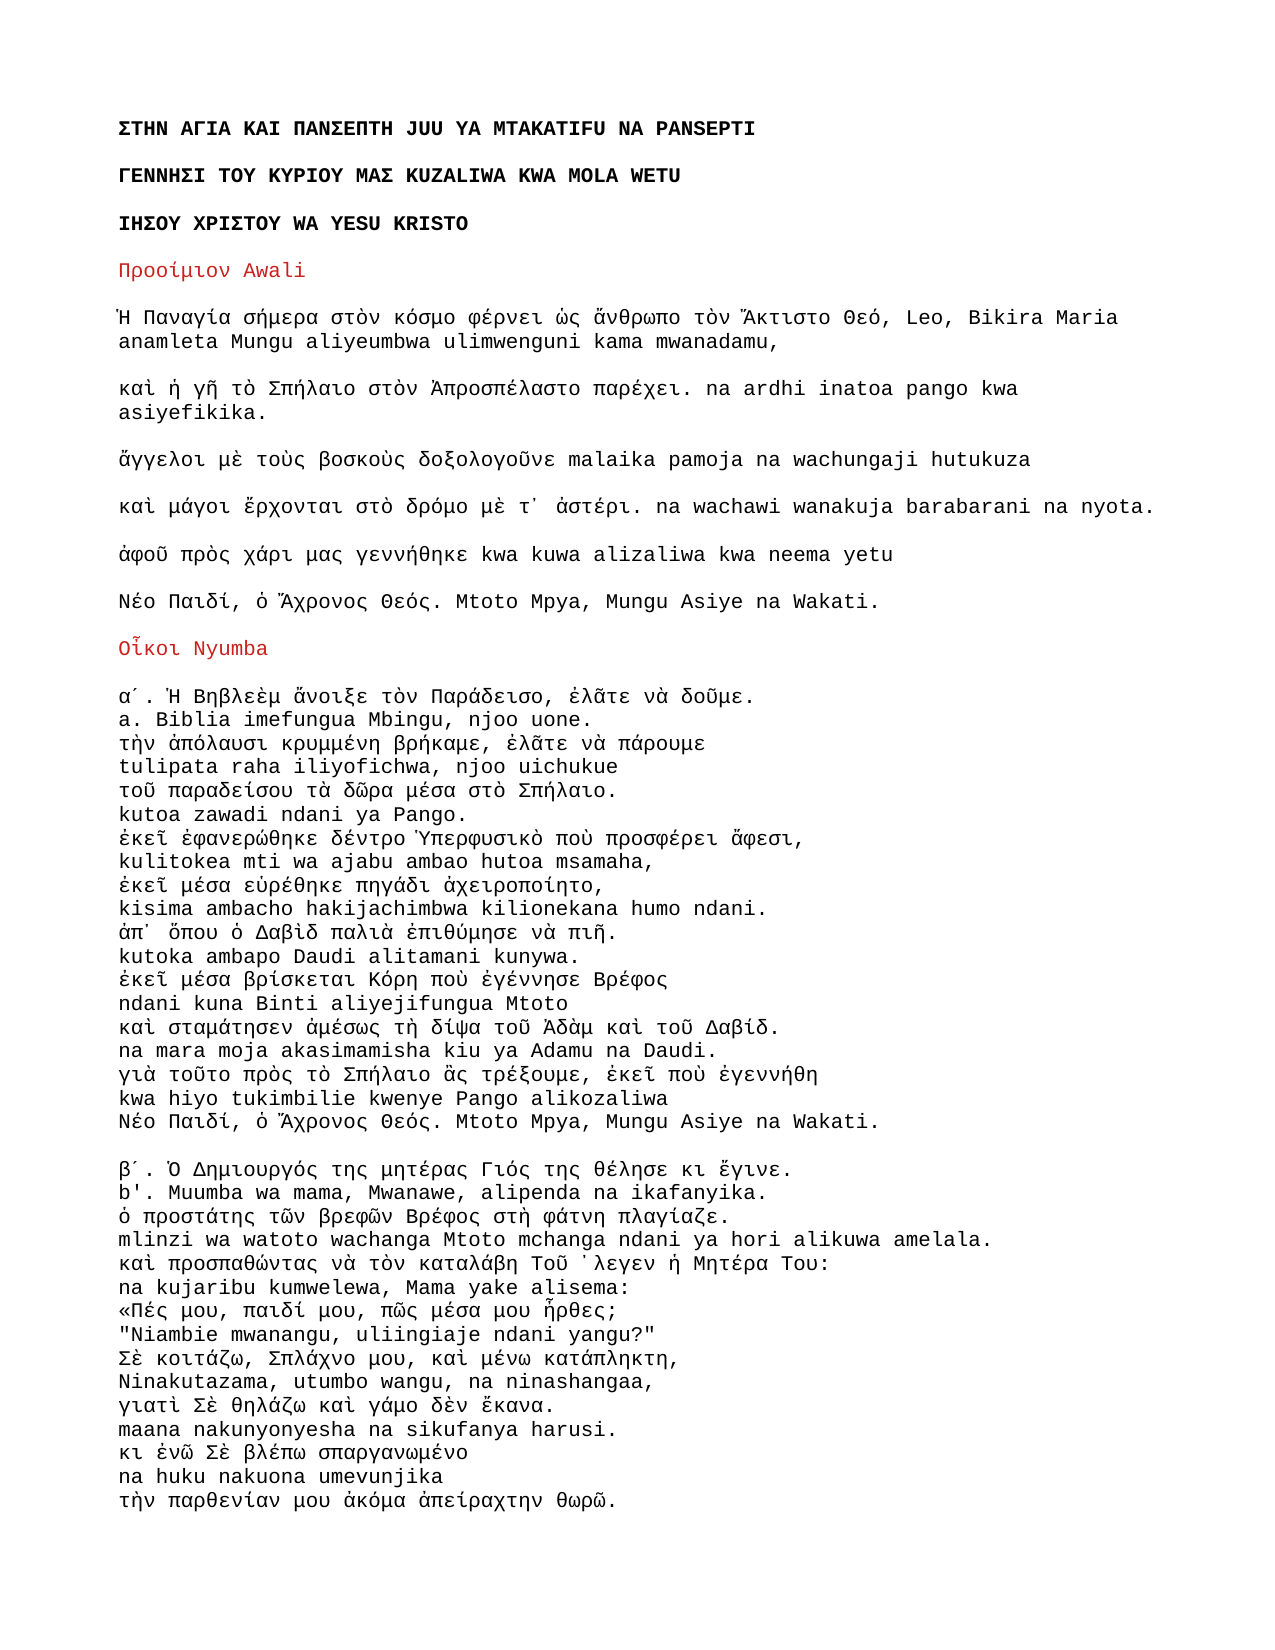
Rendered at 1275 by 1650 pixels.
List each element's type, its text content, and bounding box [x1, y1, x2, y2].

text τὴν παρθενίαν μου ἀκόμα ἀπείραχτην θωρῶ. [118, 1489, 1157, 1513]
text ὁ προστάτης τῶν βρεφῶν Βρέφος στὴ φάτνη πλαγίαζε. mlinzi wa watoto wachanga Mtoto mchanga ndani ya hori alikuwa amelala. [118, 1206, 1157, 1253]
text Προοίμιον Awali [118, 260, 1157, 284]
text κι ἐνῶ Σὲ βλέπω σπαργανωμένο na huku nakuona umevunjika [118, 1442, 1157, 1489]
text ΓΕΝΝΗΣΙ ΤΟΥ ΚΥΡΙΟΥ ΜΑΣ KUZALIWA KWA MOLA WETU [118, 165, 1157, 189]
text καὶ προσπαθώντας νὰ τὸν καταλάβη Τοῦ ᾿λεγεν ἡ Μητέρα Του: na kujaribu kumwelewa, Mama yake alisema: [118, 1253, 1157, 1300]
text ἐκεῖ μέσα εὑρέθηκε πηγάδι ἀχειροποίητο, kisima ambacho hakijachimbwa kilionekana humo ndani. [118, 875, 1157, 922]
text Ἡ Παναγία σήμερα στὸν κόσμο φέρνει ὡς ἄνθρωπο τὸν Ἄκτιστο Θεό, Leo, Bikira Maria anamleta Mungu aliyeumbwa ulimwenguni kama mwanadamu, [118, 307, 1157, 354]
text α´. Ἡ Βηβλεὲμ ἄνοιξε τὸν Παράδεισο, ἐλᾶτε νὰ δοῦμε. a. Biblia imefungua Mbingu, njoo uone. [118, 686, 1157, 733]
text Οἶκοι Nyumba [118, 638, 1157, 662]
text τὴν ἀπόλαυσι κρυμμένη βρήκαμε, ἐλᾶτε νὰ πάρουμε tulipata raha iliyofichwa, njoo uichukue [118, 733, 1157, 780]
text ΣΤΗΝ ΑΓΙΑ ΚΑΙ ΠΑΝΣΕΠΤΗ JUU YA MTAKATIFU ​​NA PANSEPTI [118, 118, 1157, 142]
text ἀφοῦ πρὸς χάρι μας γεννήθηκε kwa kuwa alizaliwa kwa neema yetu [118, 544, 1157, 567]
text Νέο Παιδί, ὁ Ἄχρονος Θεός. Mtoto Mpya, Mungu Asiye na Wakati. [118, 591, 1157, 615]
text τοῦ παραδείσου τὰ δῶρα μέσα στὸ Σπήλαιο. kutoa zawadi ndani ya Pango. [118, 780, 1157, 827]
text Σὲ κοιτάζω, Σπλάχνο μου, καὶ μένω κατάπληκτη, Ninakutazama, utumbo wangu, na ninashangaa, [118, 1348, 1157, 1395]
text ἐκεῖ ἐφανερώθηκε δέντρο Ὑπερφυσικὸ ποὺ προσφέρει ἄφεσι, kulitokea mti wa ajabu ambao hutoa msamaha, [118, 827, 1157, 875]
text ἀπ᾿ ὅπου ὁ Δαβὶδ παλιὰ ἐπιθύμησε νὰ πιῆ. kutoka ambapo Daudi alitamani kunywa. [118, 922, 1157, 969]
text «Πές μου, παιδί μου, πῶς μέσα μου ἦρθες; "Niambie mwanangu, uliingiaje ndani yangu?" [118, 1300, 1157, 1348]
text γιὰ τοῦτο πρὸς τὸ Σπήλαιο ἂς τρέξουμε, ἐκεῖ ποὺ ἐγεννήθη kwa hiyo tukimbilie kwenye Pango alikozaliwa [118, 1064, 1157, 1111]
text ΙΗΣΟΥ ΧΡΙΣΤΟΥ WA YESU KRISTO [118, 213, 1157, 236]
text ἄγγελοι μὲ τοὺς βοσκοὺς δοξολογοῦνε malaika pamoja na wachungaji hutukuza [118, 449, 1157, 473]
text β´. Ὁ Δημιουργός της μητέρας Γιός της θέλησε κι ἔγινε. b'. Muumba wa mama, Mwanawe, alipenda na ikafanyika. [118, 1158, 1157, 1206]
text Νέο Παιδί, ὁ Ἄχρονος Θεός. Mtoto Mpya, Mungu Asiye na Wakati. [118, 1111, 1157, 1135]
text καὶ σταμάτησεν ἀμέσως τὴ δίψα τοῦ Ἀδὰμ καὶ τοῦ Δαβίδ. na mara moja akasimamisha kiu ya Adamu na Daudi. [118, 1017, 1157, 1064]
text ἐκεῖ μέσα βρίσκεται Κόρη ποὺ ἐγέννησε Βρέφος ndani kuna Binti aliyejifungua Mtoto [118, 969, 1157, 1017]
text καὶ ἡ γῆ τὸ Σπήλαιο στὸν Ἀπροσπέλαστο παρέχει. na ardhi inatoa pango kwa asiyefikika. [118, 378, 1157, 426]
text γιατὶ Σὲ θηλάζω καὶ γάμο δὲν ἔκανα. maana nakunyonyesha na sikufanya harusi. [118, 1395, 1157, 1442]
text καὶ μάγοι ἔρχονται στὸ δρόμο μὲ τ᾿ ἀστέρι. na wachawi wanakuja barabarani na nyota. [118, 496, 1157, 520]
